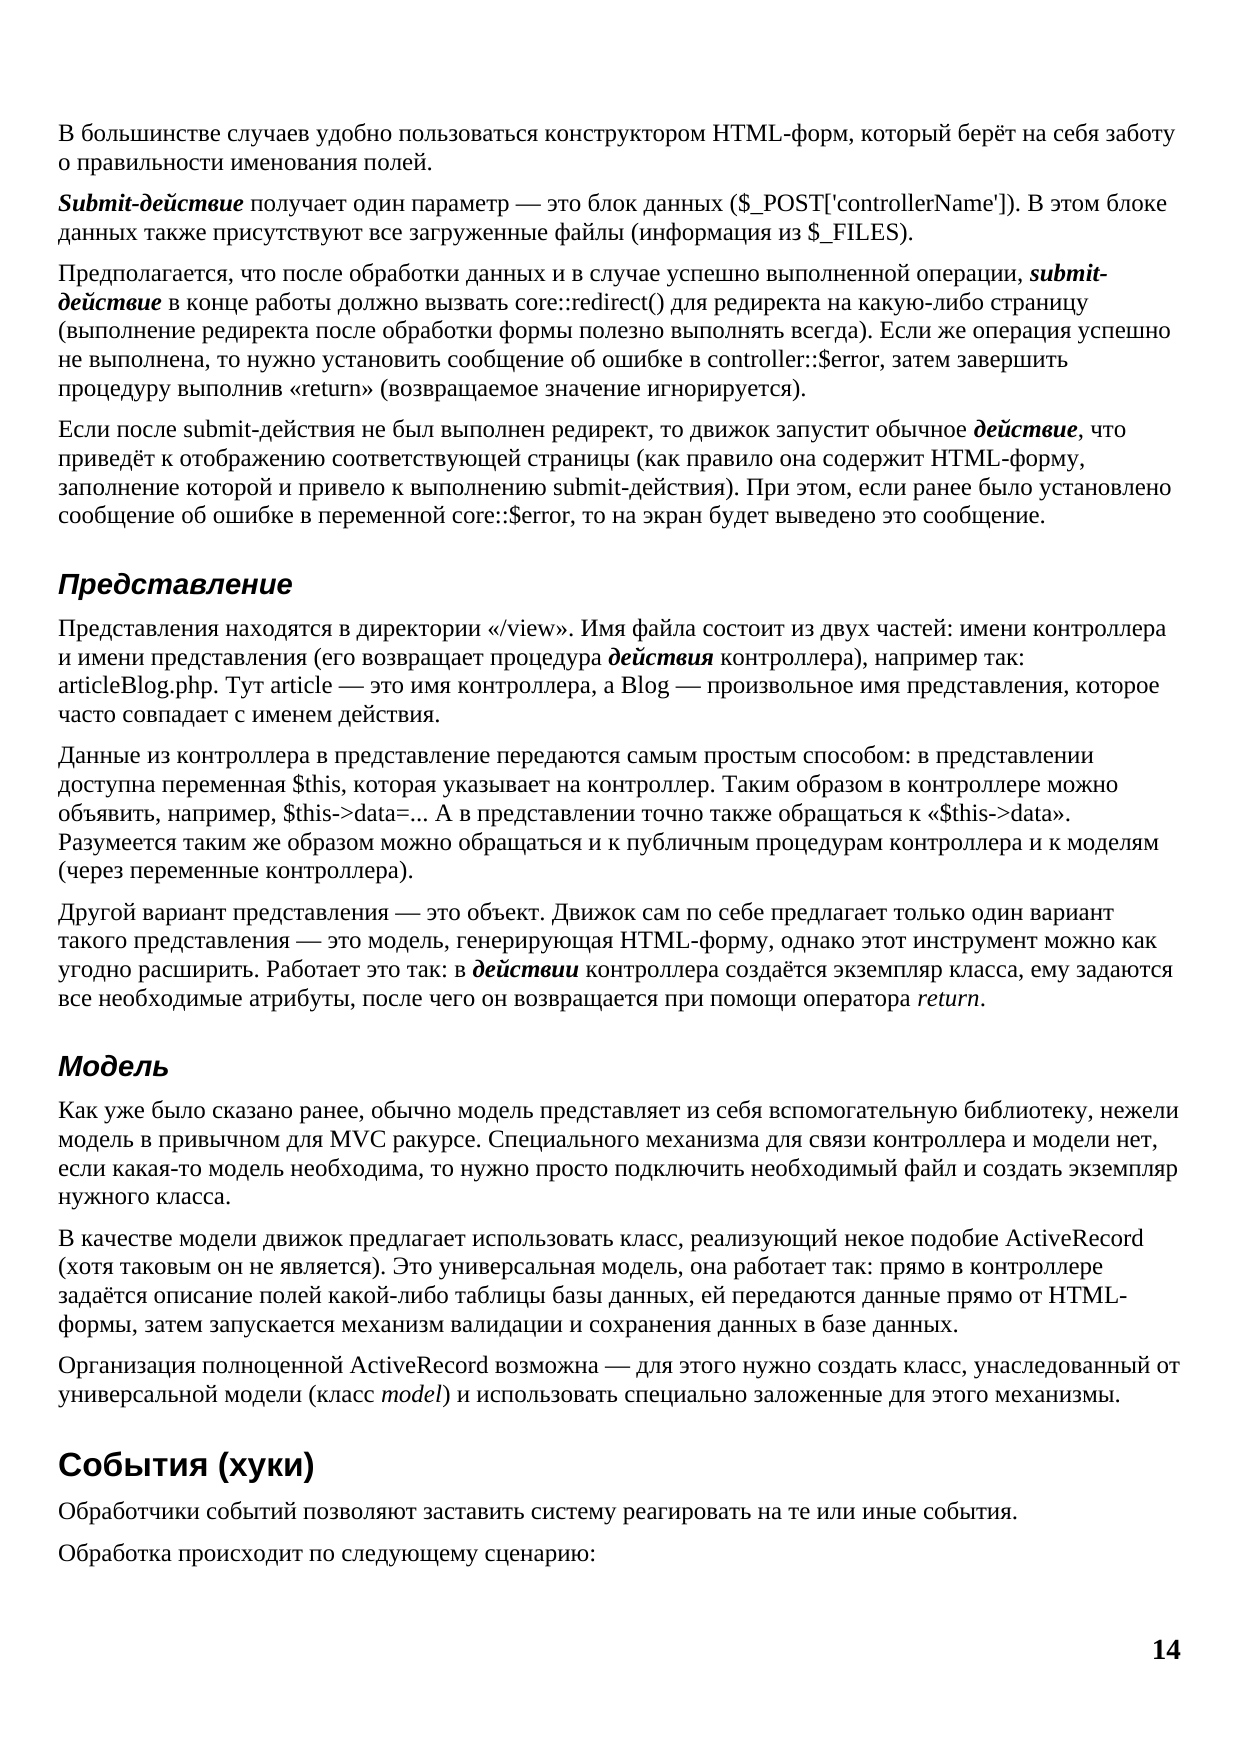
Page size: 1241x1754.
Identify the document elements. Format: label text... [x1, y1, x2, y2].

text Как уже было сказано ранее, обычно модель представляет из себя вспомогательную библиотеку, нежели модель в привычном для MVC ракурсе. Специального механизма для связи контроллера и модели нет, если какая-то модель необходима, то нужно просто подключить необходимый файл и создать экземпляр нужного класса. [58, 1095, 1181, 1210]
subtitle Представление [58, 567, 1181, 600]
text Другой вариант представления — это объект. Движок сам по себе предлагает только один вариант такого представления — это модель, генерирующая HTML-форму, однако этот инструмент можно как угодно расширить. Работает это так: в действии контроллера создаётся экземпляр класса, ему задаются все необходимые атрибуты, после чего он возвращается при помощи оператора return. [58, 897, 1181, 1012]
text В качестве модели движок предлагает использовать класс, реализующий некое подобие ActiveRecord (хотя таковым он не является). Это универсальная модель, она работает так: прямо в контроллере задаётся описание полей какой-либо таблицы базы данных, ей передаются данные прямо от HTML-формы, затем запускается механизм валидации и сохранения данных в базе данных. [58, 1223, 1181, 1338]
subtitle Модель [58, 1049, 1181, 1083]
text Организация полноценной ActiveRecord возможна — для этого нужно создать класс, унаследованный от универсальной модели (класс model) и использовать специально заложенные для этого механизмы. [58, 1350, 1181, 1408]
text Предполагается, что после обработки данных и в случае успешно выполненной операции, submit-действие в конце работы должно вызвать core::redirect() для редиректа на какую-либо страницу (выполнение редиректа после обработки формы полезно выполнять всегда). Если же операция успешно не выполнена, то нужно установить сообщение об ошибке в controller::$error, затем завершить процедуру выполнив «return» (возвращаемое значение игнорируется). [58, 258, 1181, 402]
text Submit-действие получает один параметр — это блок данных ($_POST['controllerName']). В этом блоке данных также присутствуют все загруженные файлы (информация из $_FILES). [58, 188, 1181, 246]
text Обработчики событий позволяют заставить систему реагировать на те или иные события. [58, 1496, 1181, 1525]
text Данные из контроллера в представление передаются самым простым способом: в представлении доступна переменная $this, которая указывает на контроллер. Таким образом в контроллере можно объявить, например, $this->data=... А в представлении точно также обращаться к «$this->data». Разумеется таким же образом можно обращаться и к публичным процедурам контроллера и к моделям (через переменные контроллера). [58, 740, 1181, 884]
text Обработка происходит по следующему сценарию: [58, 1538, 1181, 1566]
text В большинстве случаев удобно пользоваться конструктором HTML-форм, который берёт на себя заботу о правильности именования полей. [58, 118, 1181, 176]
text Представления находятся в директории «/view». Имя файла состоит из двух частей: имени контроллера и имени представления (его возвращает процедура действия контроллера), например так: articleBlog.php. Тут article — это имя контроллера, а Blog — произвольное имя представления, которое часто совпадает с именем действия. [58, 613, 1181, 728]
subtitle События (хуки) [58, 1445, 1181, 1484]
text Если после submit-действия не был выполнен редирект, то движок запустит обычное действие, что приведёт к отображению соответствующей страницы (как правило она содержит HTML-форму, заполнение которой и привело к выполнению submit-действия). При этом, если ранее было установлено сообщение об ошибке в переменной core::$error, то на экран будет выведено это сообщение. [58, 414, 1181, 529]
